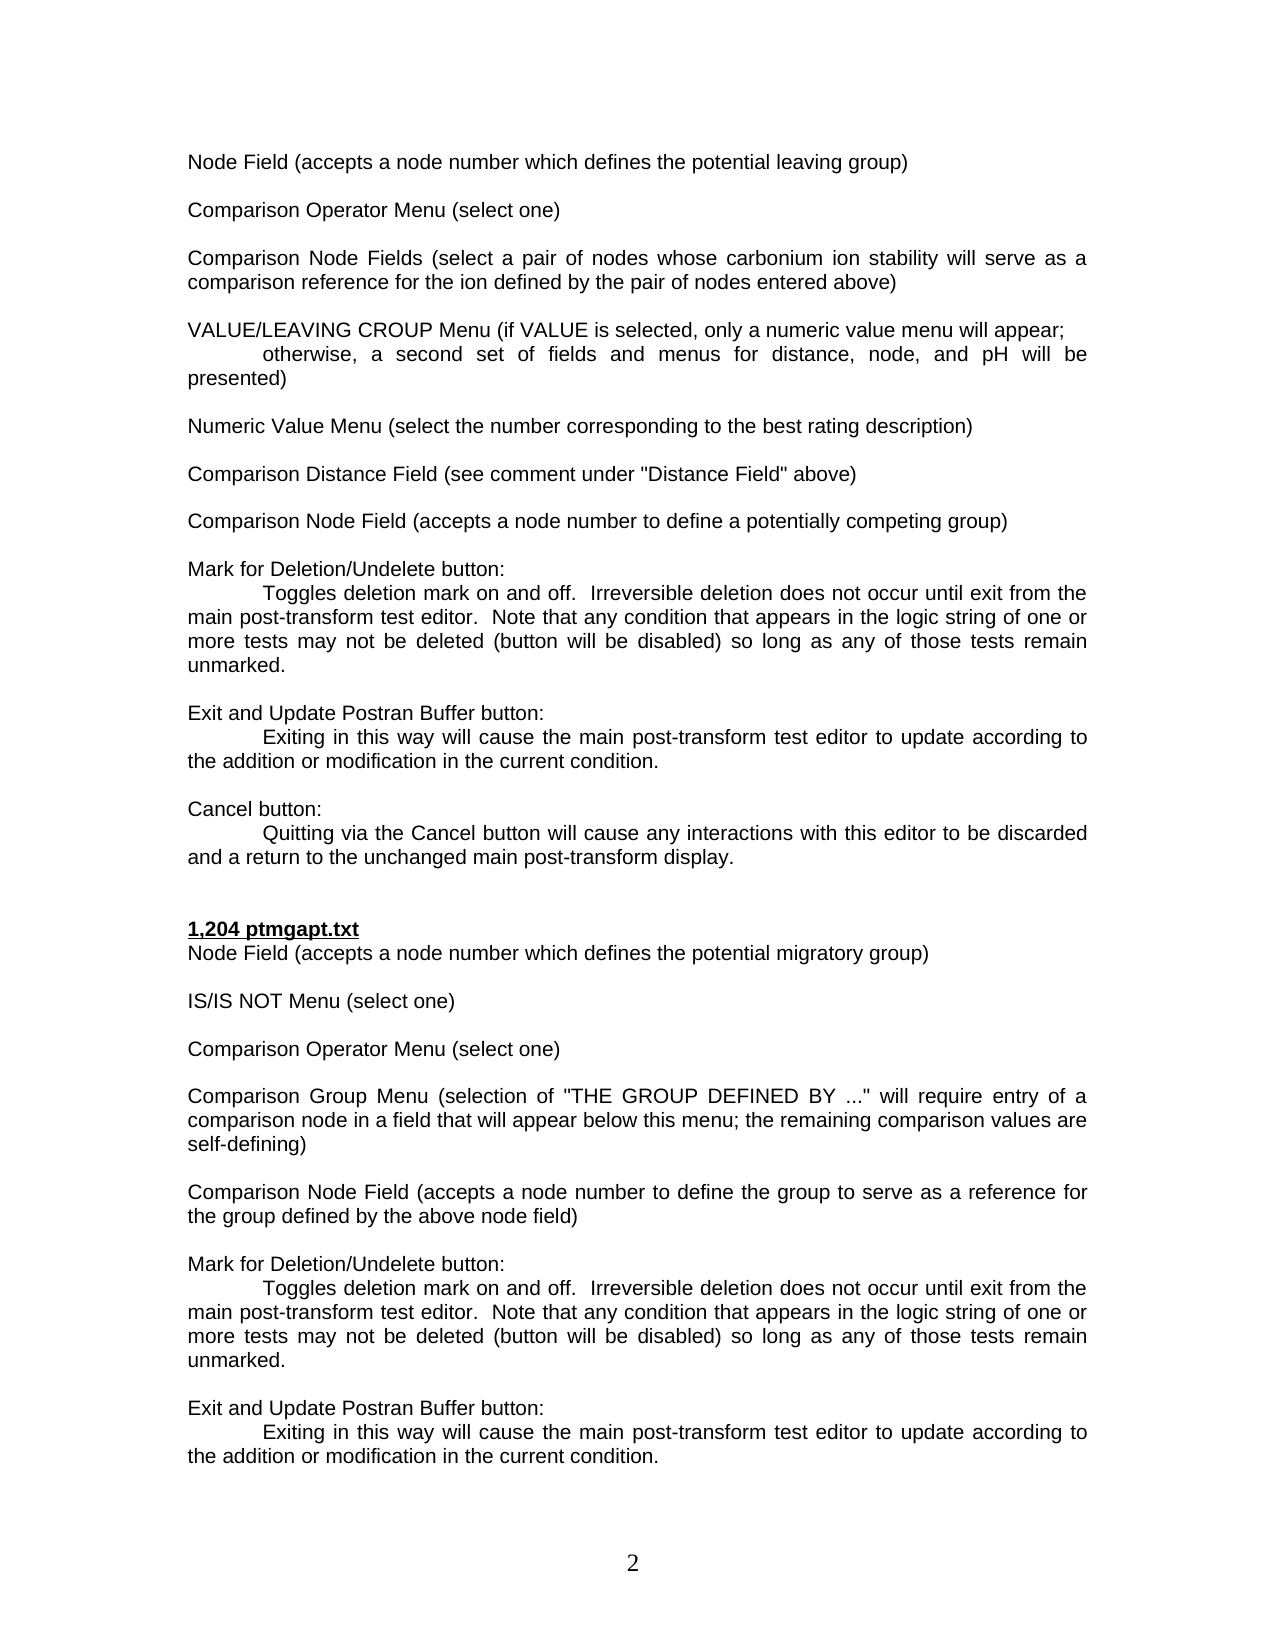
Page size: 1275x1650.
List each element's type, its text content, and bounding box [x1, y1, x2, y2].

text Exiting in this way will cause the main post-transform test editor to update according to the addition or modification in the current condition. [187, 1420, 1087, 1468]
text Comparison Node Fields (select a pair of nodes whose carbonium ion stability will serve as a comparison reference for the ion defined by the pair of nodes entered above) [187, 246, 1087, 294]
text IS/IS NOT Menu (select one) [187, 988, 1087, 1012]
text Comparison Node Field (accepts a node number to define the group to serve as a reference for the group defined by the above node field) [187, 1180, 1087, 1228]
text Comparison Distance Field (see comment under "Distance Field" above) [187, 461, 1087, 485]
text Mark for Deletion/Undelete button: [187, 1252, 1087, 1276]
text VALUE/LEAVING CROUP Menu (if VALUE is selected, only a numeric value menu will appear; [187, 318, 1087, 342]
text Exit and Update Postran Buffer button: [187, 1396, 1087, 1420]
text Toggles deletion mark on and off. Irreversible deletion does not occur until exit from the main post-transform test editor. Note that any condition that appears in the logic string of one or more tests may not be deleted (button will be disabled) so long as any of those tests remain unmarked. [187, 1276, 1087, 1372]
text Cancel button: [187, 797, 1087, 821]
text Node Field (accepts a node number which defines the potential leaving group) [187, 150, 1087, 174]
text Numeric Value Menu (select the number corresponding to the best rating description) [187, 413, 1087, 437]
text Comparison Node Field (accepts a node number to define a potentially competing group) [187, 509, 1087, 533]
text Exit and Update Postran Buffer button: [187, 701, 1087, 725]
text Comparison Group Menu (selection of "THE GROUP DEFINED BY ..." will require entry of a comparison node in a field that will appear below this menu; the remaining comparison values are self-defining) [187, 1084, 1087, 1156]
text Toggles deletion mark on and off. Irreversible deletion does not occur until exit from the main post-transform test editor. Note that any condition that appears in the logic string of one or more tests may not be deleted (button will be disabled) so long as any of those tests remain unmarked. [187, 581, 1087, 677]
text Exiting in this way will cause the main post-transform test editor to update according to the addition or modification in the current condition. [187, 725, 1087, 773]
text otherwise, a second set of fields and menus for distance, node, and pH will be presented) [187, 342, 1087, 389]
text Quitting via the Cancel button will cause any interactions with this editor to be discarded and a return to the unchanged main post-transform display. [187, 821, 1087, 869]
text Comparison Operator Menu (select one) [187, 1036, 1087, 1060]
text Comparison Operator Menu (select one) [187, 198, 1087, 222]
text Mark for Deletion/Undelete button: [187, 557, 1087, 581]
text 1,204 ptmgapt.txt [187, 917, 1087, 941]
text Node Field (accepts a node number which defines the potential migratory group) [187, 941, 1087, 964]
